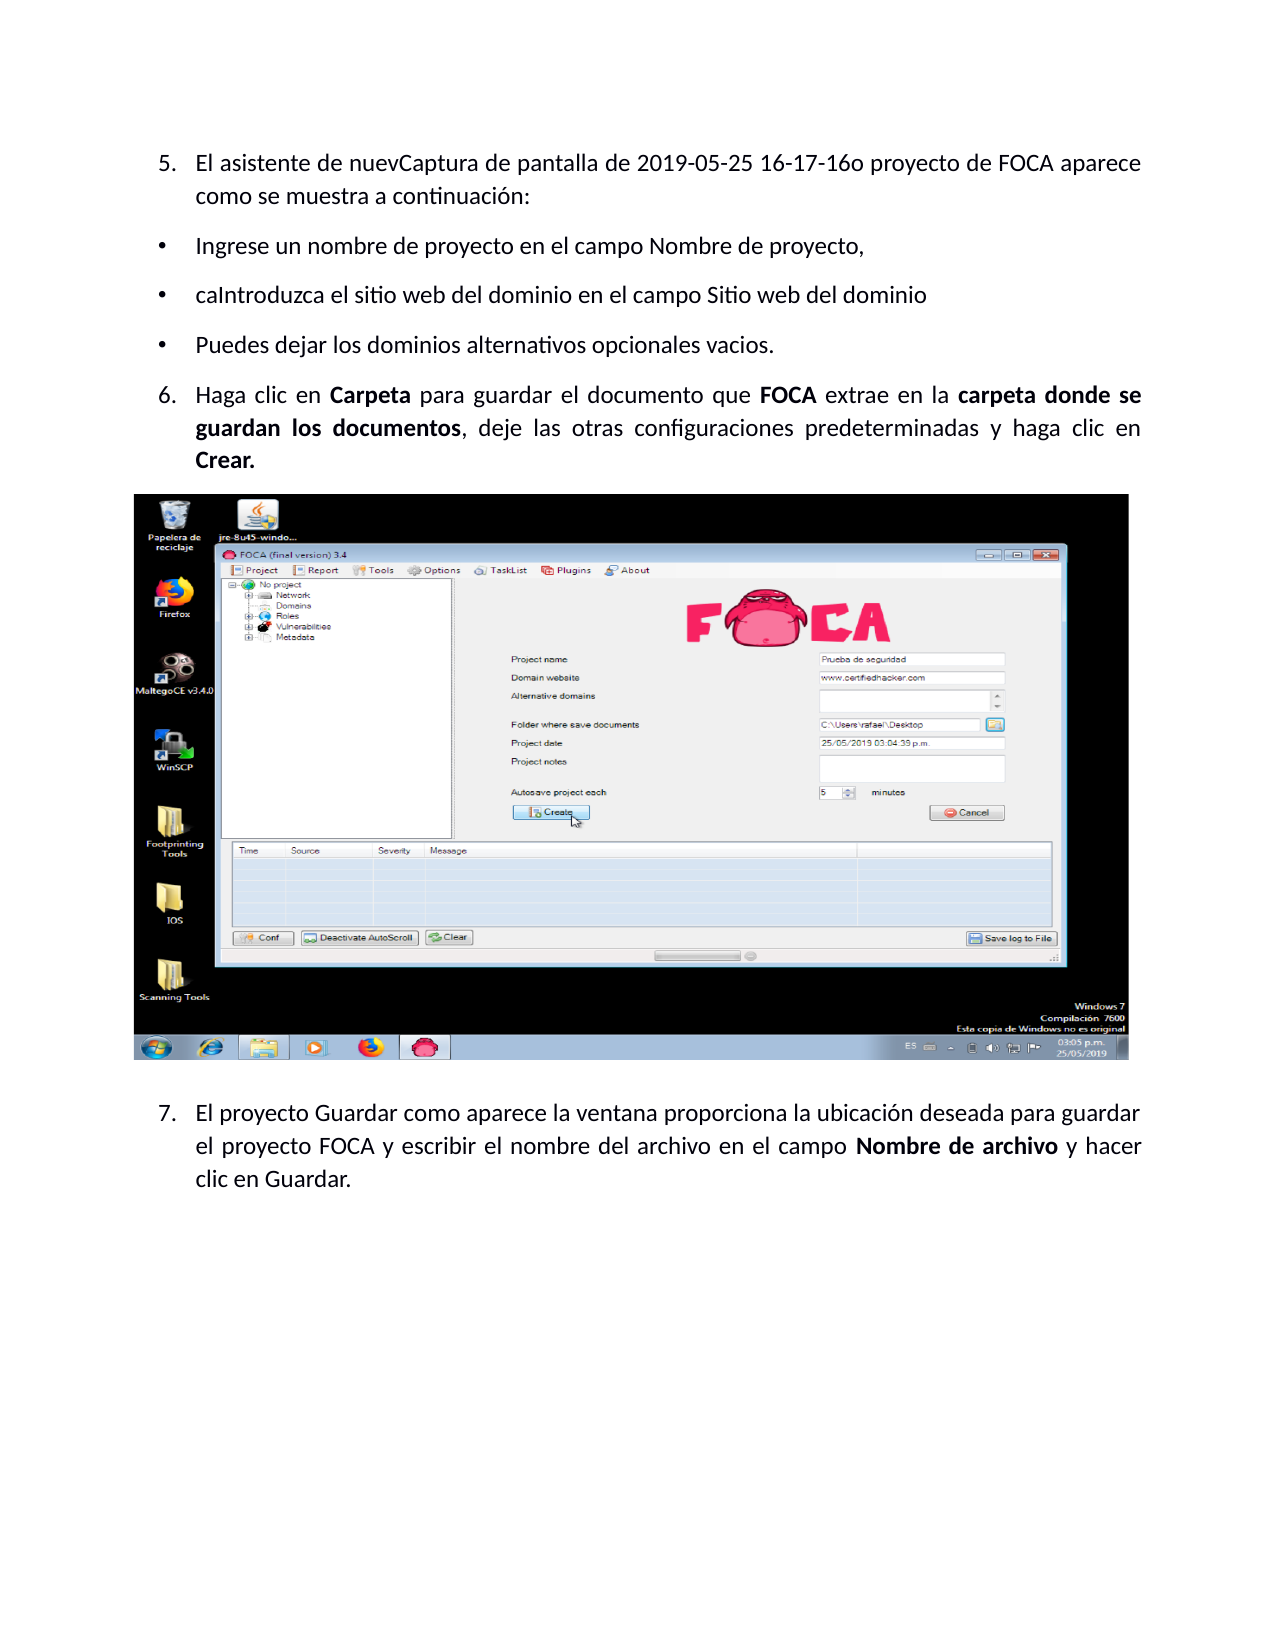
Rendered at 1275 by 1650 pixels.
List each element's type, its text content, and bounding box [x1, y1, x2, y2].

list Ingrese un nombre de proyecto en el campo Nombre de proyecto, [158, 230, 1142, 261]
list Haga clic en Carpeta para guardar el documento que FOCA extrae en la carpeta donde se guardan los documentos, deje las otras configuraciones predeterminadas y haga clic en Crear. [158, 379, 1142, 475]
list caIntroduzca el sitio web del dominio en el campo Sitio web del dominio [158, 280, 1142, 310]
list Puedes dejar los dominios alternativos opcionales vacios. [158, 329, 1142, 360]
list El proyecto Guardar como aparece la ventana proporciona la ubicación deseada para guardar el proyecto FOCA y escribir el nombre del archivo en el campo Nombre de archivo y hacer clic en Guardar. [158, 1098, 1142, 1194]
picture [133, 494, 1129, 1060]
list El asistente de nuevCaptura de pantalla de 2019-05-25 16-17-16o proyecto de FOCA aparece como se muestra a continuación: [158, 148, 1142, 211]
